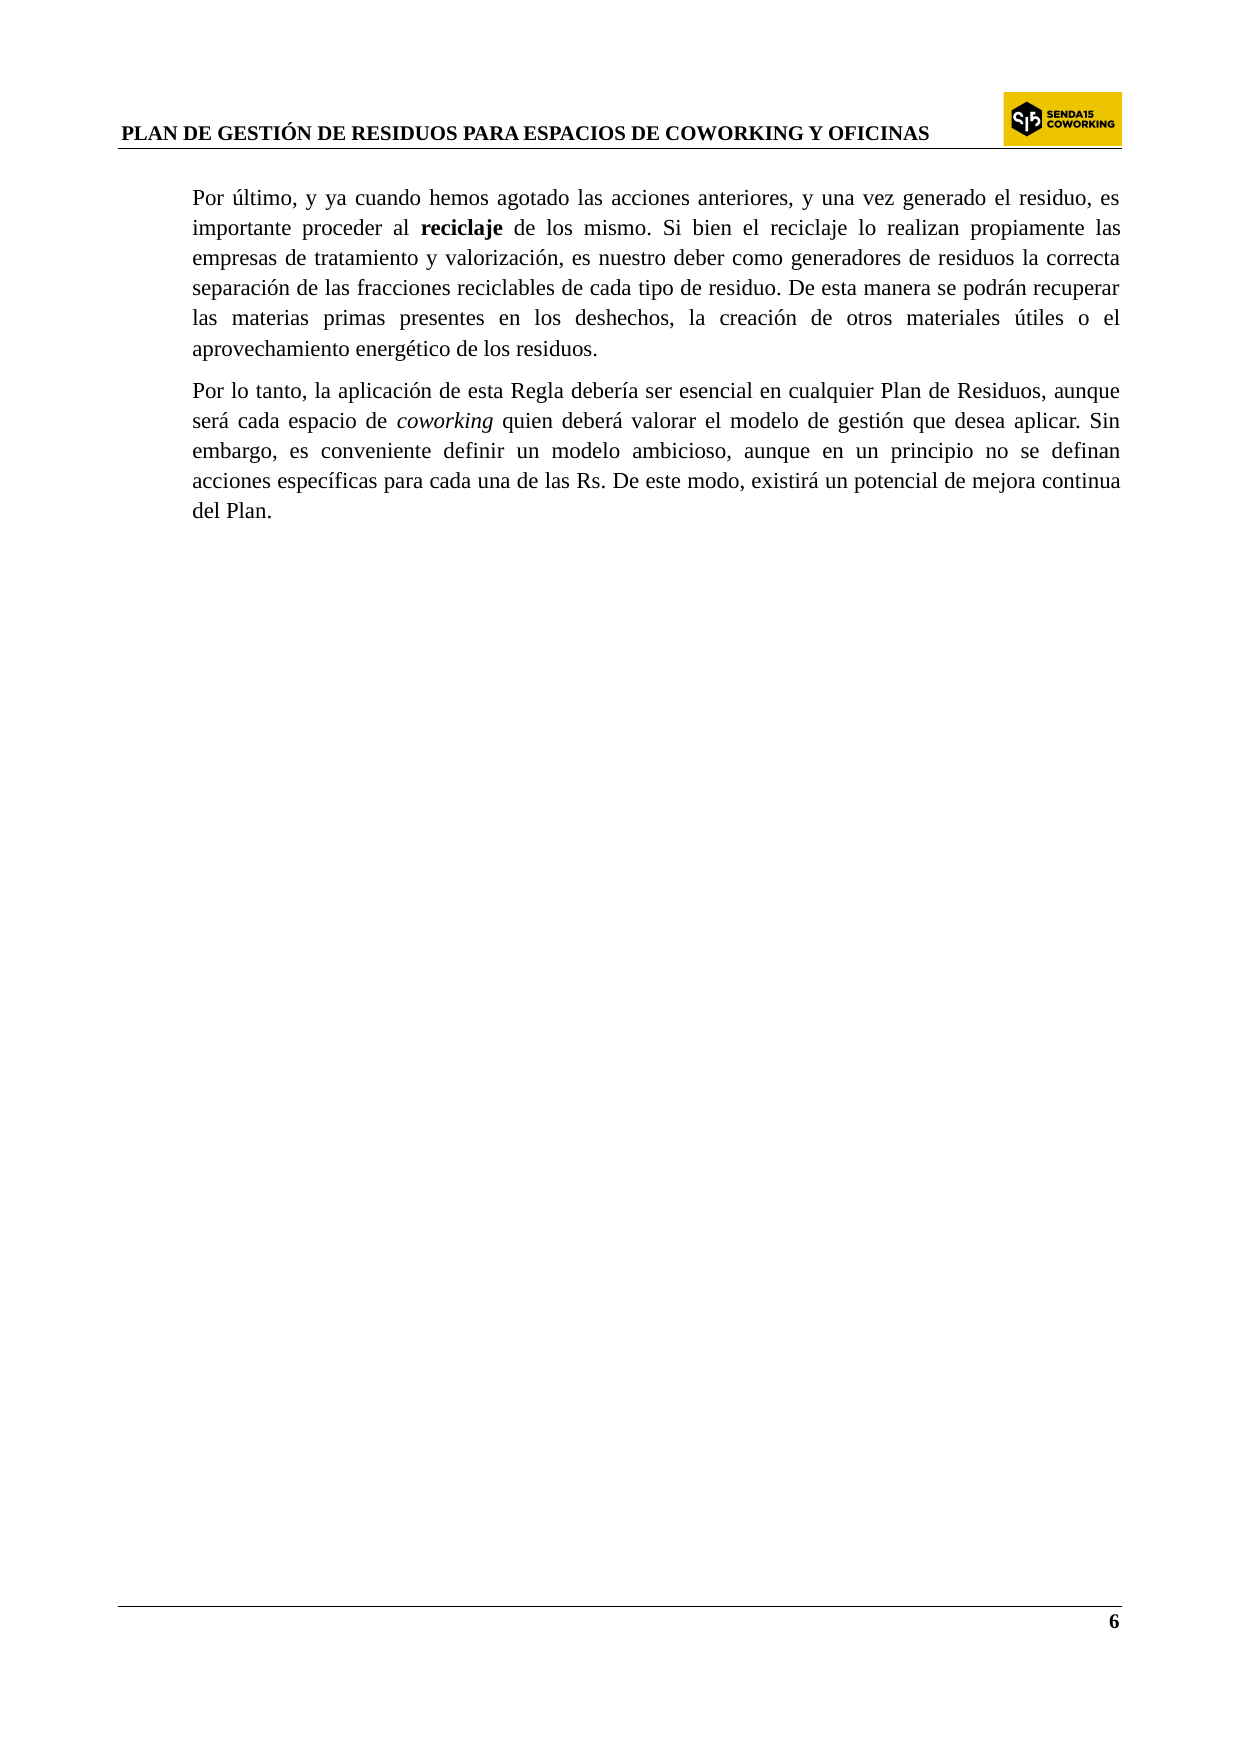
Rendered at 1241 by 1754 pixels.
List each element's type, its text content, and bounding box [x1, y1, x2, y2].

picture [1003, 92, 1123, 146]
text Por lo tanto, la aplicación de esta Regla debería ser esencial en cualquier Plan de Residuos, aunque será cada espacio de coworking quien deberá valorar el modelo de gestión que desea aplicar. Sin embargo, es conveniente definir un modelo ambicioso, aunque en un principio no se definan acciones específicas para cada una de las Rs. De este modo, existirá un potencial de mejora continua del Plan. [192, 377, 1122, 524]
text Por último, y ya cuando hemos agotado las acciones anteriores, y una vez generado el residuo, es importante proceder al reciclaje de los mismo. Si bien el reciclaje lo realizan propiamente las empresas de tratamiento y valorización, es nuestro deber como generadores de residuos la correcta separación de las fracciones reciclables de cada tipo de residuo. De esta manera se podrán recuperar las materias primas presentes en los deshechos, la creación de otros materiales útiles o el aprovechamiento energético de los residuos. [192, 183, 1122, 361]
